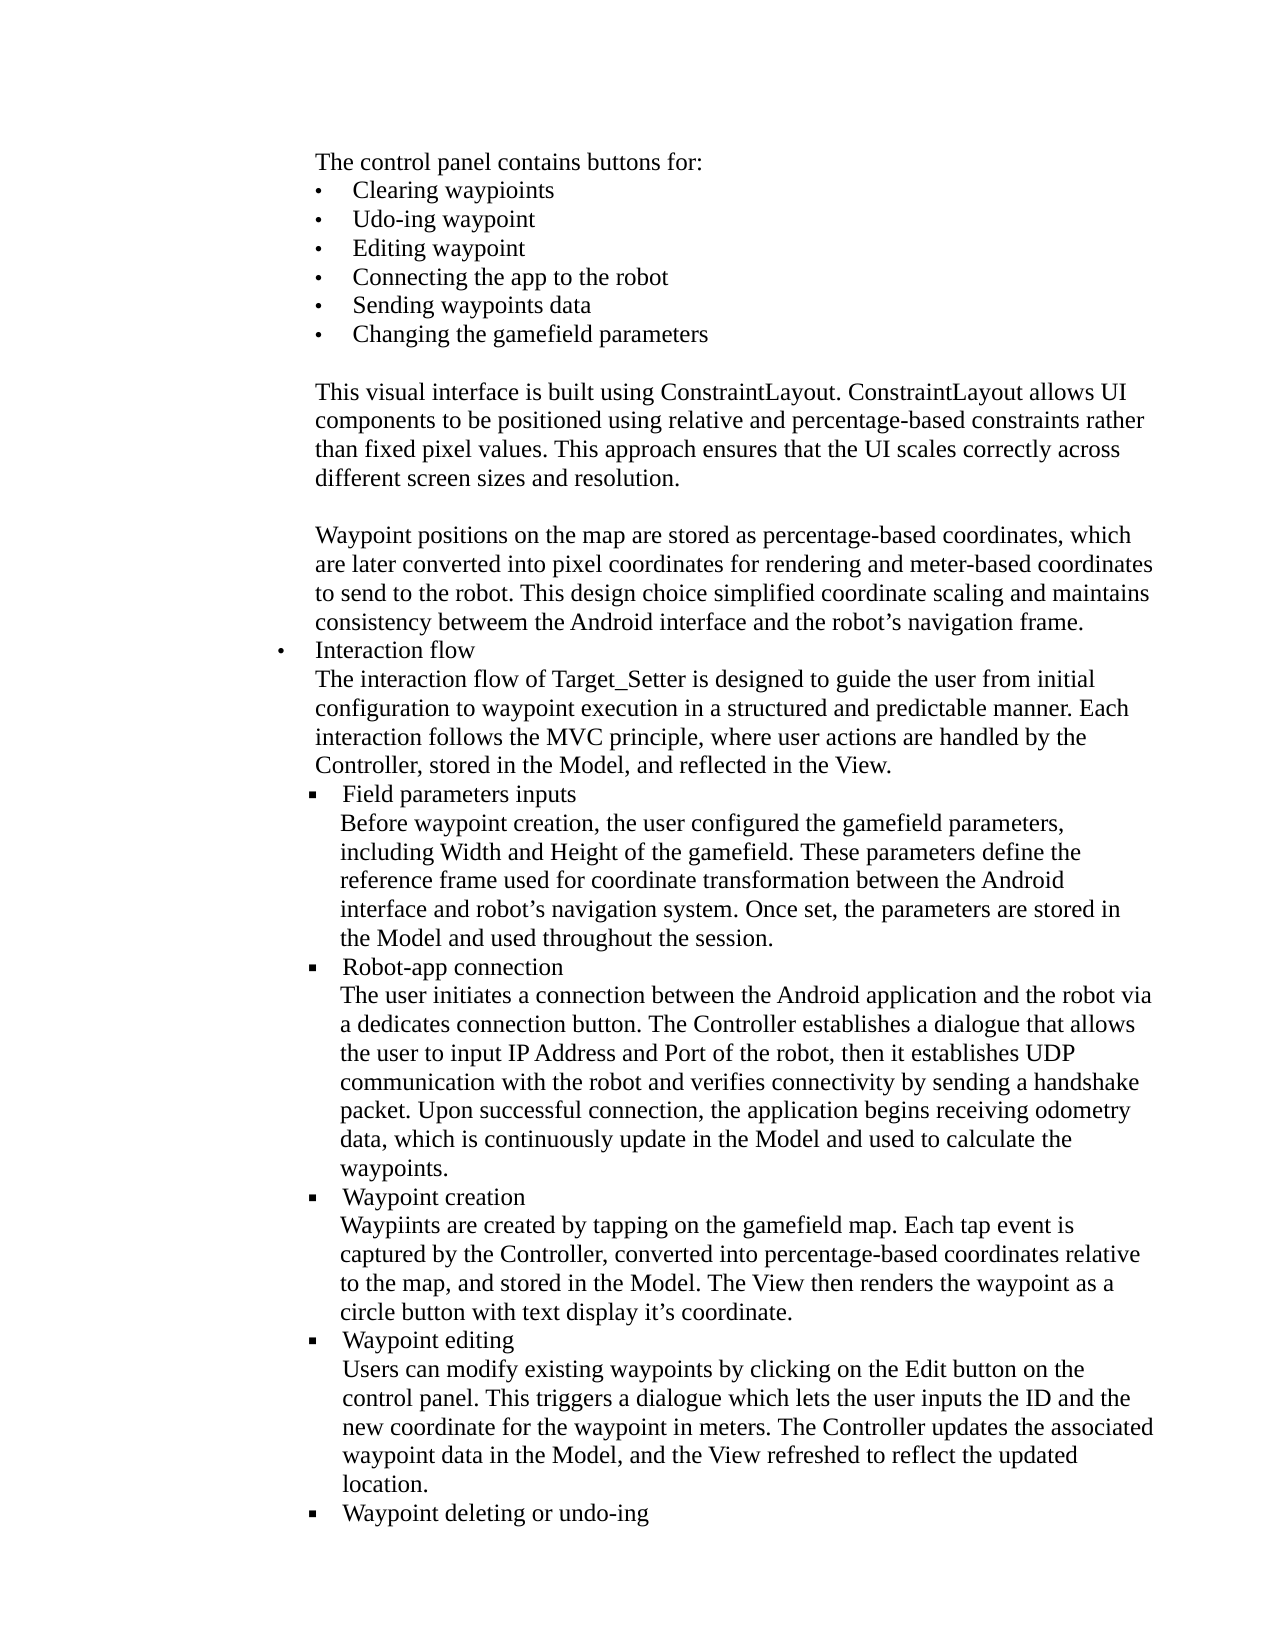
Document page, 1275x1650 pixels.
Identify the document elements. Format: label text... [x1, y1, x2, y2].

text The control panel contains buttons for: [277, 147, 1157, 176]
list Users can modify existing waypoints by clicking on the Edit button on the control panel. This triggers a dialogue which lets the user inputs the ID and the new coordinate for the waypoint in meters. The Controller updates the associated waypoint data in the Model, and the View refreshed to reflect the updated location. [304, 1354, 1157, 1498]
list Editing waypoint [315, 233, 1157, 262]
list Changing the gamefield parameters [315, 319, 1157, 348]
list Waypoint deleting or undo-ing [304, 1498, 1157, 1527]
list Field parameters inputs [304, 779, 1157, 808]
text Before waypoint creation, the user configured the gamefield parameters, including Width and Height of the gamefield. These parameters define the reference frame used for coordinate transformation between the Android interface and robot’s navigation system. Once set, the parameters are stored in the Model and used throughout the session. [118, 808, 1157, 952]
list Robot-app connection [304, 952, 1157, 981]
text This visual interface is built using ConstraintLayout. ConstraintLayout allows UI components to be positioned using relative and percentage-based constraints rather than fixed pixel values. This approach ensures that the UI scales correctly across different screen sizes and resolution. [277, 377, 1157, 492]
list Connecting the app to the robot [315, 262, 1157, 291]
list The interaction flow of Target_Setter is designed to guide the user from initial configuration to waypoint execution in a structured and predictable manner. Each interaction follows the MVC principle, where user actions are handled by the Controller, stored in the Model, and reflected in the View. [277, 664, 1157, 779]
text Waypoint positions on the map are stored as percentage-based coordinates, which are later converted into pixel coordinates for rendering and meter-based coordinates to send to the robot. This design choice simplified coordinate scaling and maintains consistency betweem the Android interface and the robot’s navigation frame. [277, 521, 1157, 636]
list Waypoint editing [304, 1326, 1157, 1354]
list Udo-ing waypoint [315, 204, 1157, 233]
list Waypoint creation [304, 1182, 1157, 1211]
list Sending waypoints data [315, 291, 1157, 319]
list Clearing waypioints [315, 176, 1157, 204]
text The user initiates a connection between the Android application and the robot via a dedicates connection button. The Controller establishes a dialogue that allows the user to input IP Address and Port of the robot, then it establishes UDP communication with the robot and verifies connectivity by sending a handshake packet. Upon successful connection, the application begins receiving odometry data, which is continuously update in the Model and used to calculate the waypoints. [118, 981, 1157, 1182]
text Waypiints are created by tapping on the gamefield map. Each tap event is captured by the Controller, converted into percentage-based coordinates relative to the map, and stored in the Model. The View then renders the waypoint as a circle button with text display it’s coordinate. [118, 1211, 1157, 1326]
list Interaction flow [277, 636, 1157, 664]
